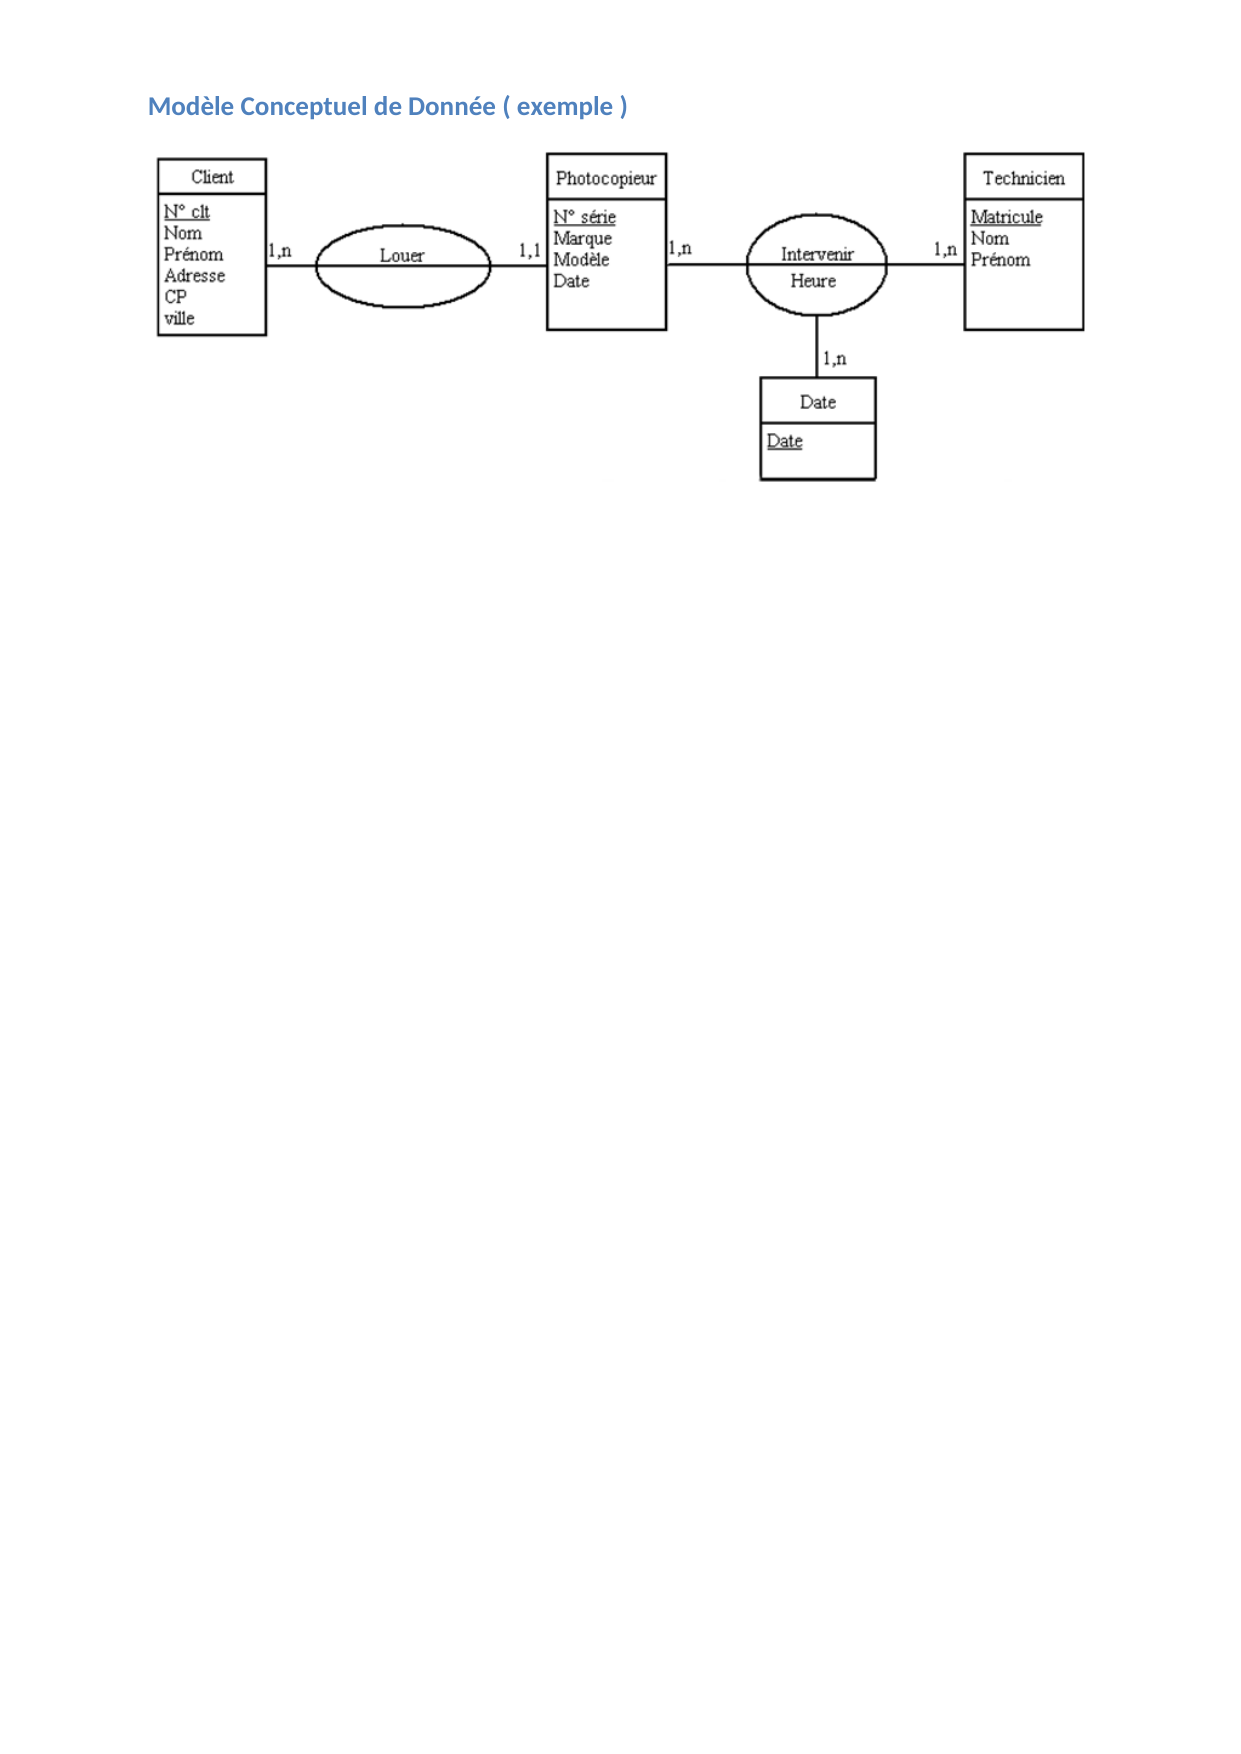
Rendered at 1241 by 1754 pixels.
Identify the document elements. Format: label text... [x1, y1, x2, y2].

subtitle Modèle Conceptuel de Donnée ( exemple ) [148, 89, 1093, 121]
picture [147, 121, 1093, 488]
